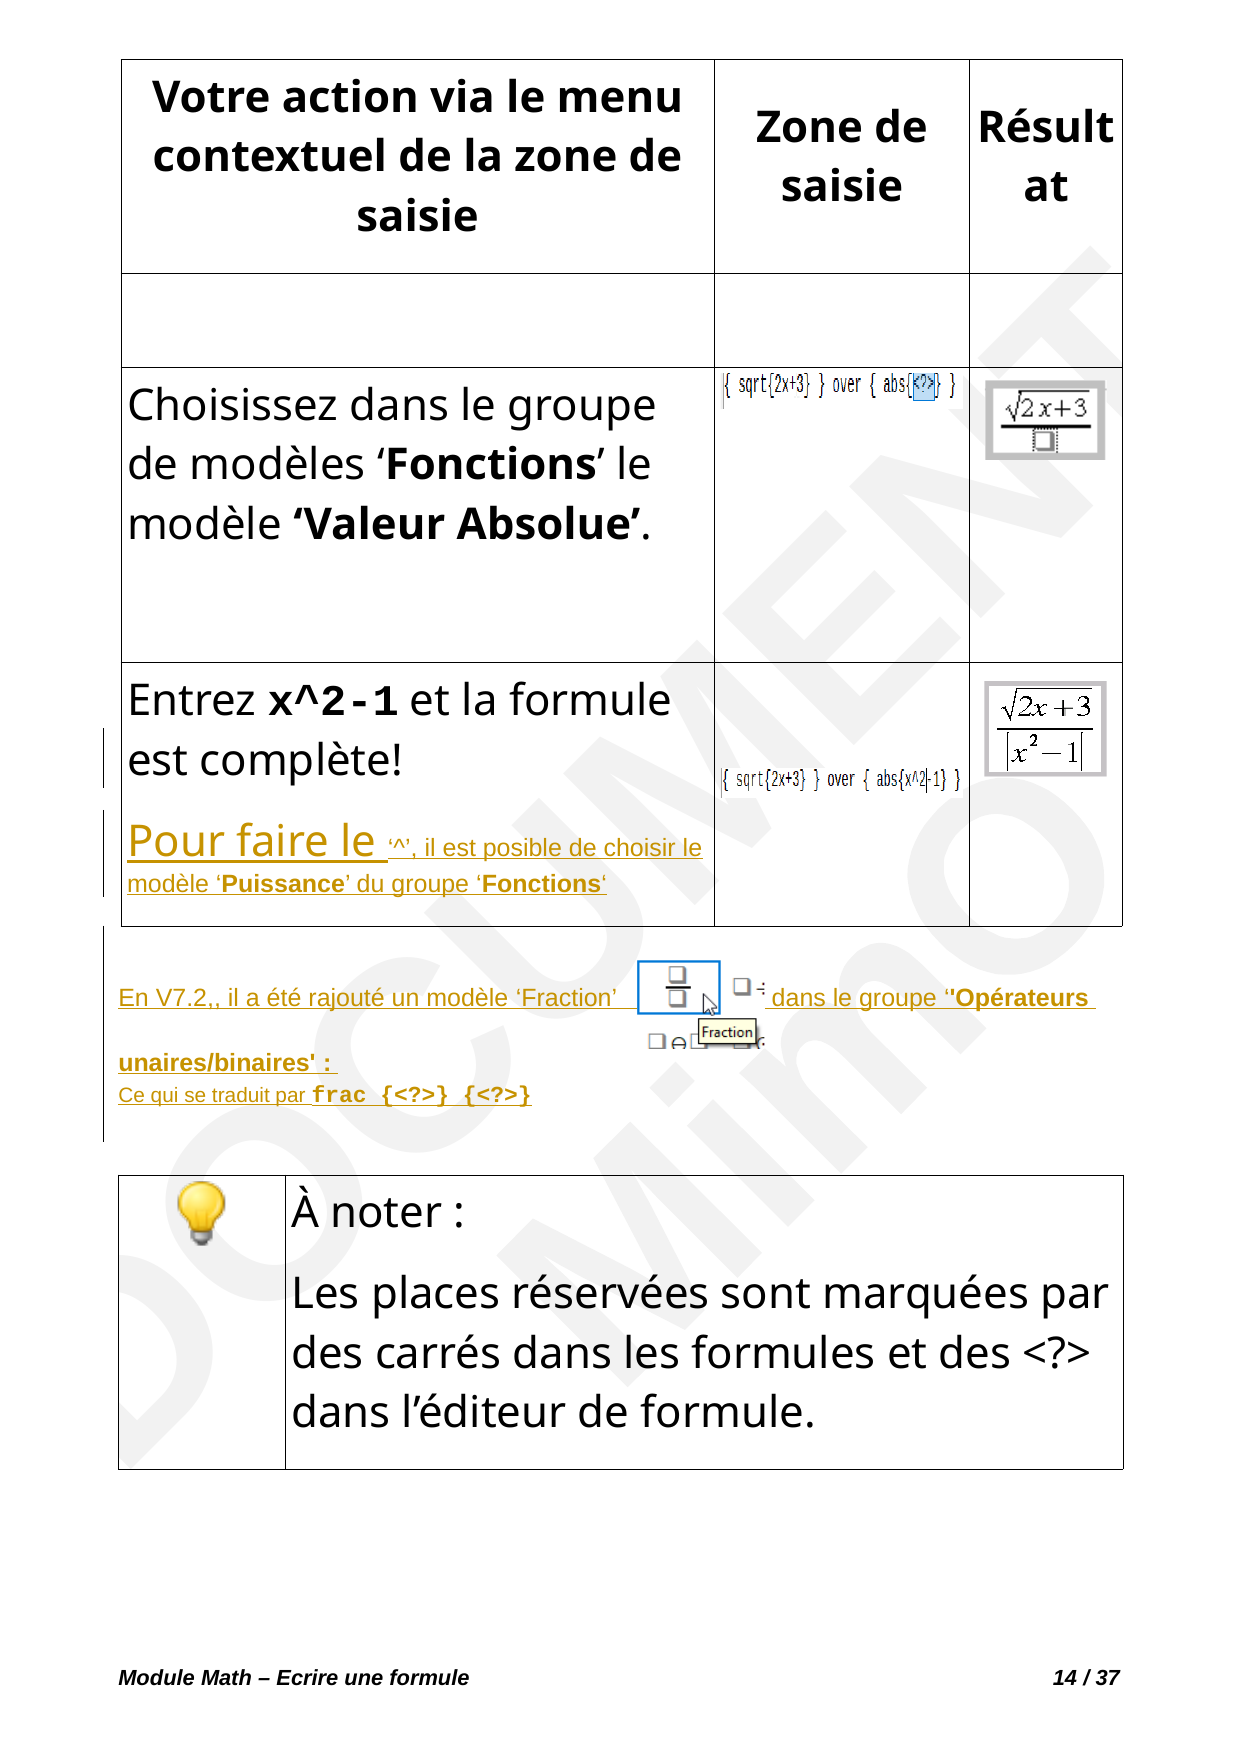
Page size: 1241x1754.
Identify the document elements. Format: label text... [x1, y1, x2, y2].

picture [720, 373, 963, 409]
picture [637, 958, 765, 1049]
table_header Résultat [970, 60, 1122, 272]
table_cell [715, 663, 969, 926]
text En V7.2,, il a été rajouté un modèle ‘Fraction’ dans le groupe ‘'Opérateurs unaires/binaires' : [118, 958, 1122, 1077]
table_header Zone de saisie [715, 60, 969, 272]
table_cell [970, 663, 1122, 926]
table_cell Entrez x^2-1 et la formule est complète! Pour faire le ‘^’, il est posible de choisir le modèle ‘Puissance’ du groupe ‘Fonctions‘ [122, 663, 714, 926]
table_header À noter : Les places réservées sont marquées par des carrés dans les formules et des <?> dans l’éditeur de formule. [286, 1176, 1123, 1468]
table_header Votre action via le menu contextuel de la zone de saisie [122, 60, 714, 272]
table_header [119, 1176, 285, 1468]
picture [720, 768, 963, 798]
picture [168, 1180, 236, 1248]
text Ce qui se traduit par frac {<?>} {<?>} [118, 1077, 1122, 1109]
table_cell [715, 274, 969, 367]
table_cell Entrez 2 x+3 et presser F4 pour aller à la place suivante. [122, 274, 714, 367]
table_cell [715, 368, 969, 662]
picture [984, 680, 1107, 777]
table_cell [970, 274, 1122, 367]
table_cell [970, 368, 1122, 662]
table_cell Choisissez dans le groupe de modèles ‘Fonctions’ le modèle ‘Valeur Absolue’. [122, 368, 714, 662]
